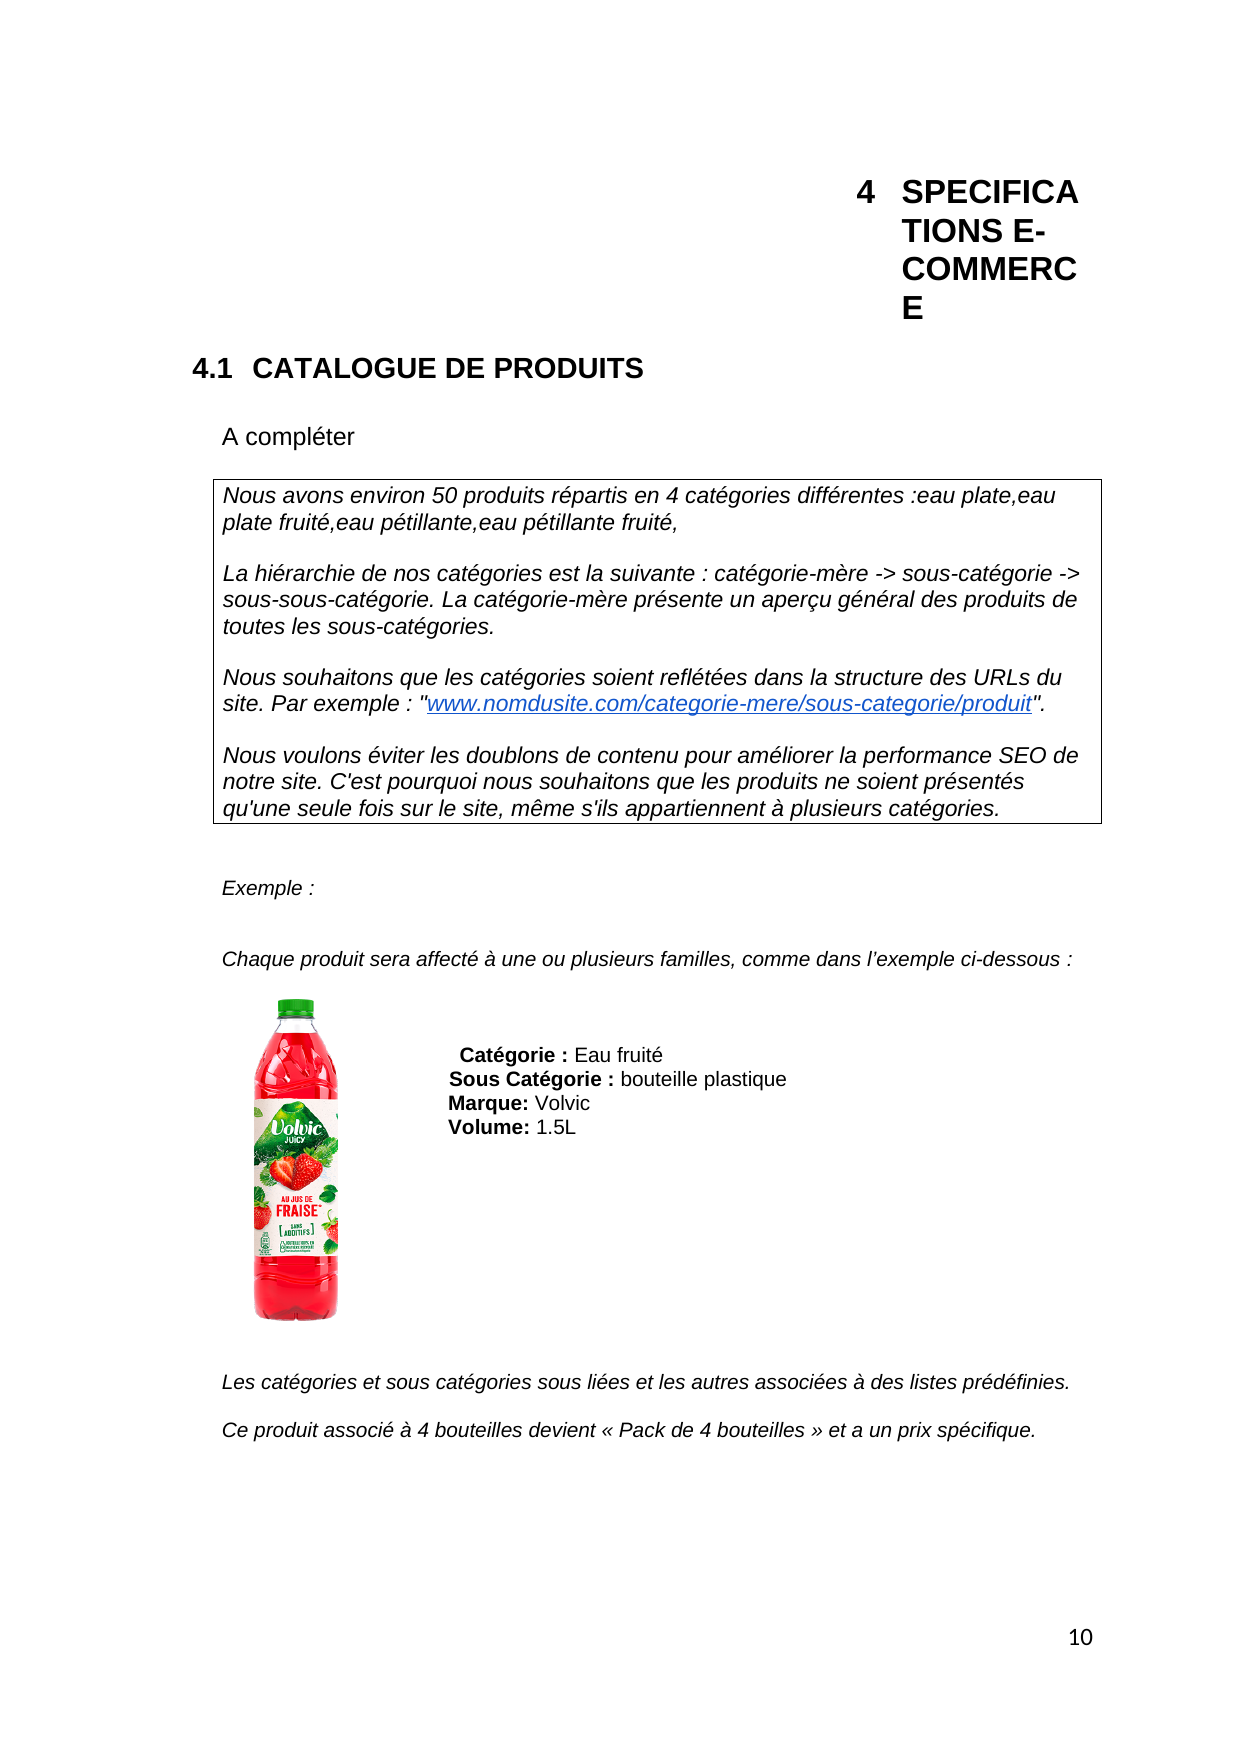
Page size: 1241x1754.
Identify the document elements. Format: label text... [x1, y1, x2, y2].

text Volume: 1.5L [356, 1115, 1093, 1139]
text Ce produit associé à 4 bouteilles devient « Pack de 4 bouteilles » et a un prix spécifique. [222, 1418, 1093, 1442]
picture [235, 998, 356, 1321]
subtitle SPECIFICATIONS E-COMMERCE [856, 173, 1093, 326]
text [222, 1091, 235, 1115]
text Nous avons environ 50 produits répartis en 4 catégories différentes :eau plate,eau plate fruité,eau pétillante,eau pétillante fruité, [214, 480, 1101, 535]
subtitle CATALOGUE DE PRODUITS [192, 351, 1093, 385]
text Nous voulons éviter les doublons de contenu pour améliorer la performance SEO de notre site. C'est pourquoi nous souhaitons que les produits ne soient présentés qu'une seule fois sur le site, même s'ils appartiennent à plusieurs catégories. [214, 739, 1101, 823]
text Chaque produit sera affecté à une ou plusieurs familles, comme dans l’exemple ci-dessous : [222, 947, 1093, 971]
text [222, 1115, 235, 1139]
text Nous souhaitons que les catégories soient reflétées dans la structure des URLs du site. Par exemple : "www.nomdusite.com/categorie-mere/sous-categorie/produit". [214, 661, 1101, 717]
text A compléter [222, 422, 1093, 450]
text Les catégories et sous catégories sous liées et les autres associées à des listes prédéfinies. [222, 1370, 1093, 1394]
text Sous Catégorie : bouteille plastique [356, 1067, 1093, 1091]
text Marque: Volvic [356, 1091, 1093, 1115]
text Exemple : [222, 875, 1093, 899]
text La hiérarchie de nos catégories est la suivante : catégorie-mère -> sous-catégorie -> sous-sous-catégorie. La catégorie-mère présente un aperçu général des produits de toutes les sous-catégories. [214, 557, 1101, 639]
text Catégorie : Eau fruité [356, 1043, 1093, 1067]
